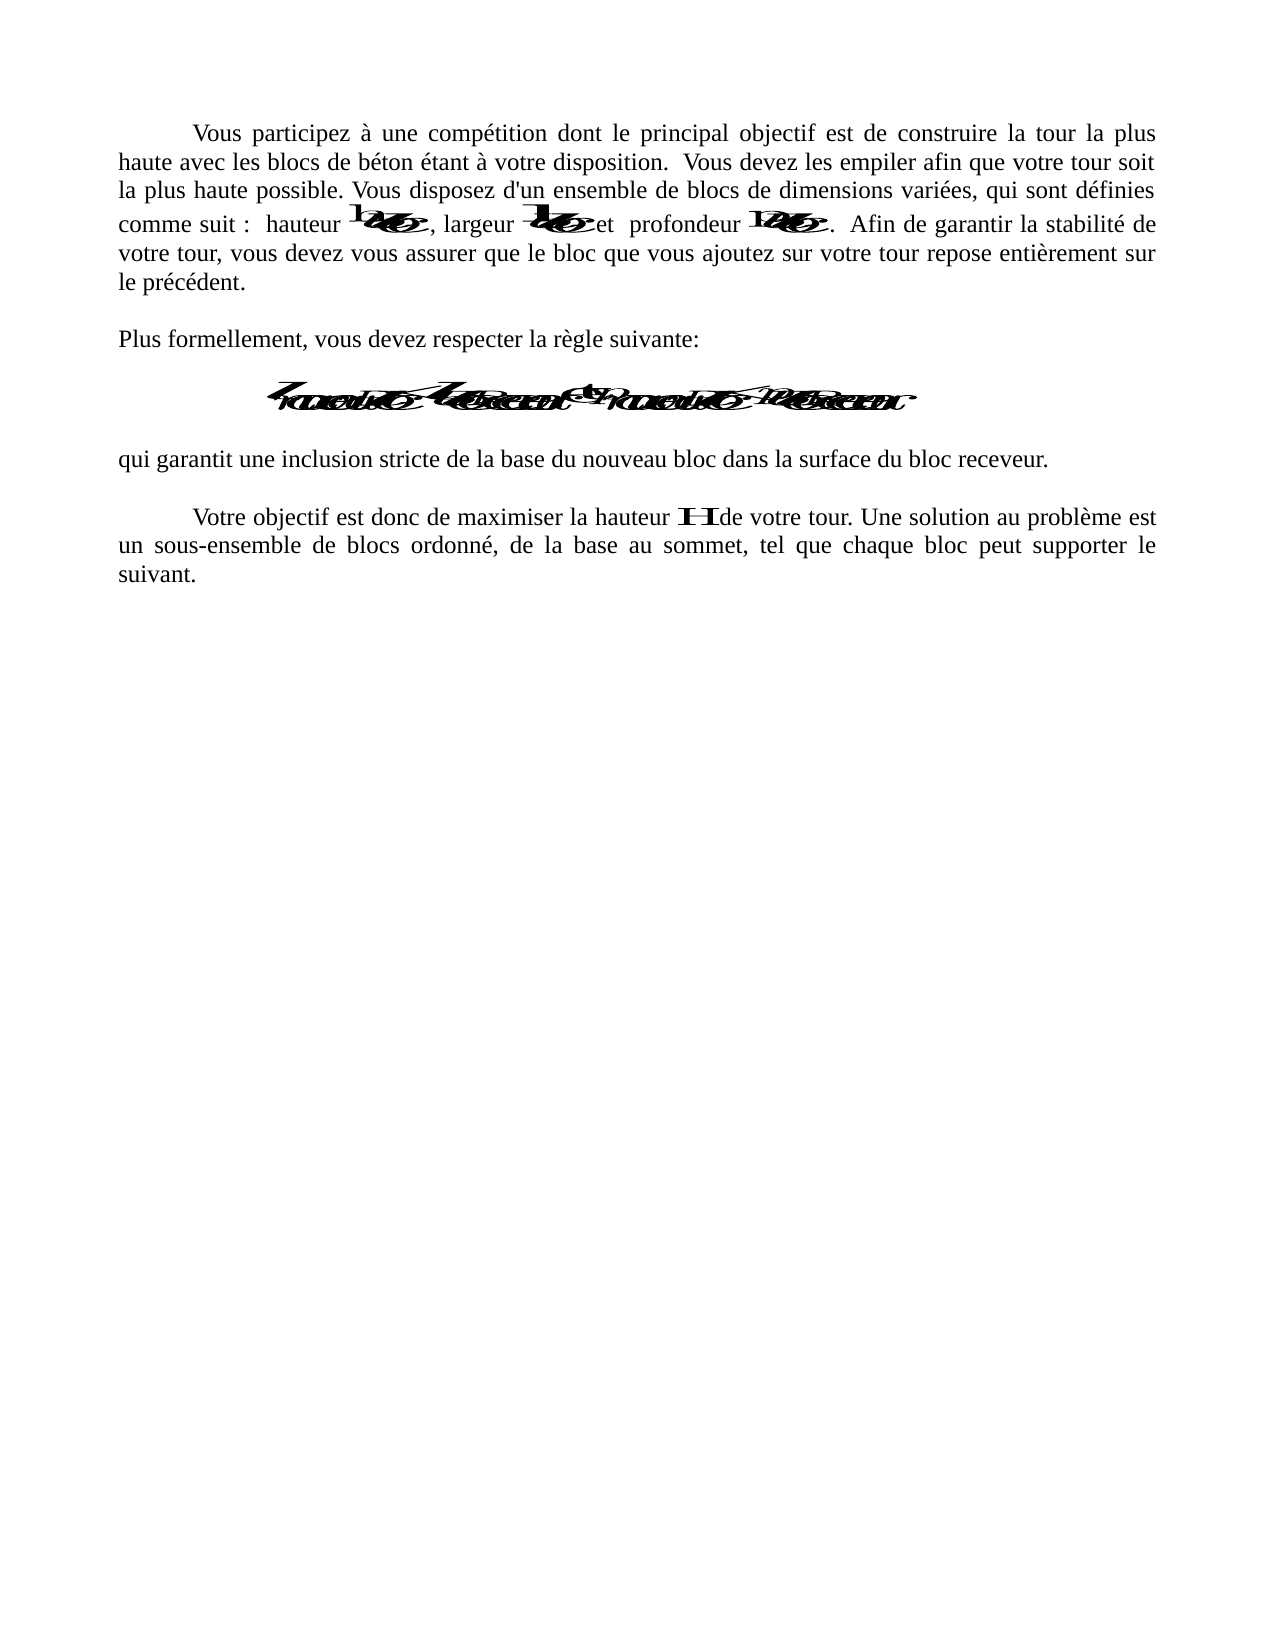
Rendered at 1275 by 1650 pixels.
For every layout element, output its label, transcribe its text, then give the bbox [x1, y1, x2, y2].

text Plus formellement, vous devez respecter la règle suivante: [118, 324, 1157, 353]
text Vous participez à une compétition dont le principal objectif est de construire la tour la plus haute avec les blocs de béton étant à votre disposition. Vous devez les empiler afin que votre tour soit la plus haute possible. Vous disposez d'un ensemble de blocs de dimensions variées, qui sont définies comme suit : hauteur , largeur et profondeur . Afin de garantir la stabilité de votre tour, vous devez vous assurer que le bloc que vous ajoutez sur votre tour repose entièrement sur le précédent. [118, 118, 1157, 296]
text qui garantit une inclusion stricte de la base du nouveau bloc dans la surface du bloc receveur. [118, 444, 1157, 473]
text Votre objectif est donc de maximiser la hauteur de votre tour. Une solution au problème est un sous-ensemble de blocs ordonné, de la base au sommet, tel que chaque bloc peut supporter le suivant. [118, 502, 1157, 588]
